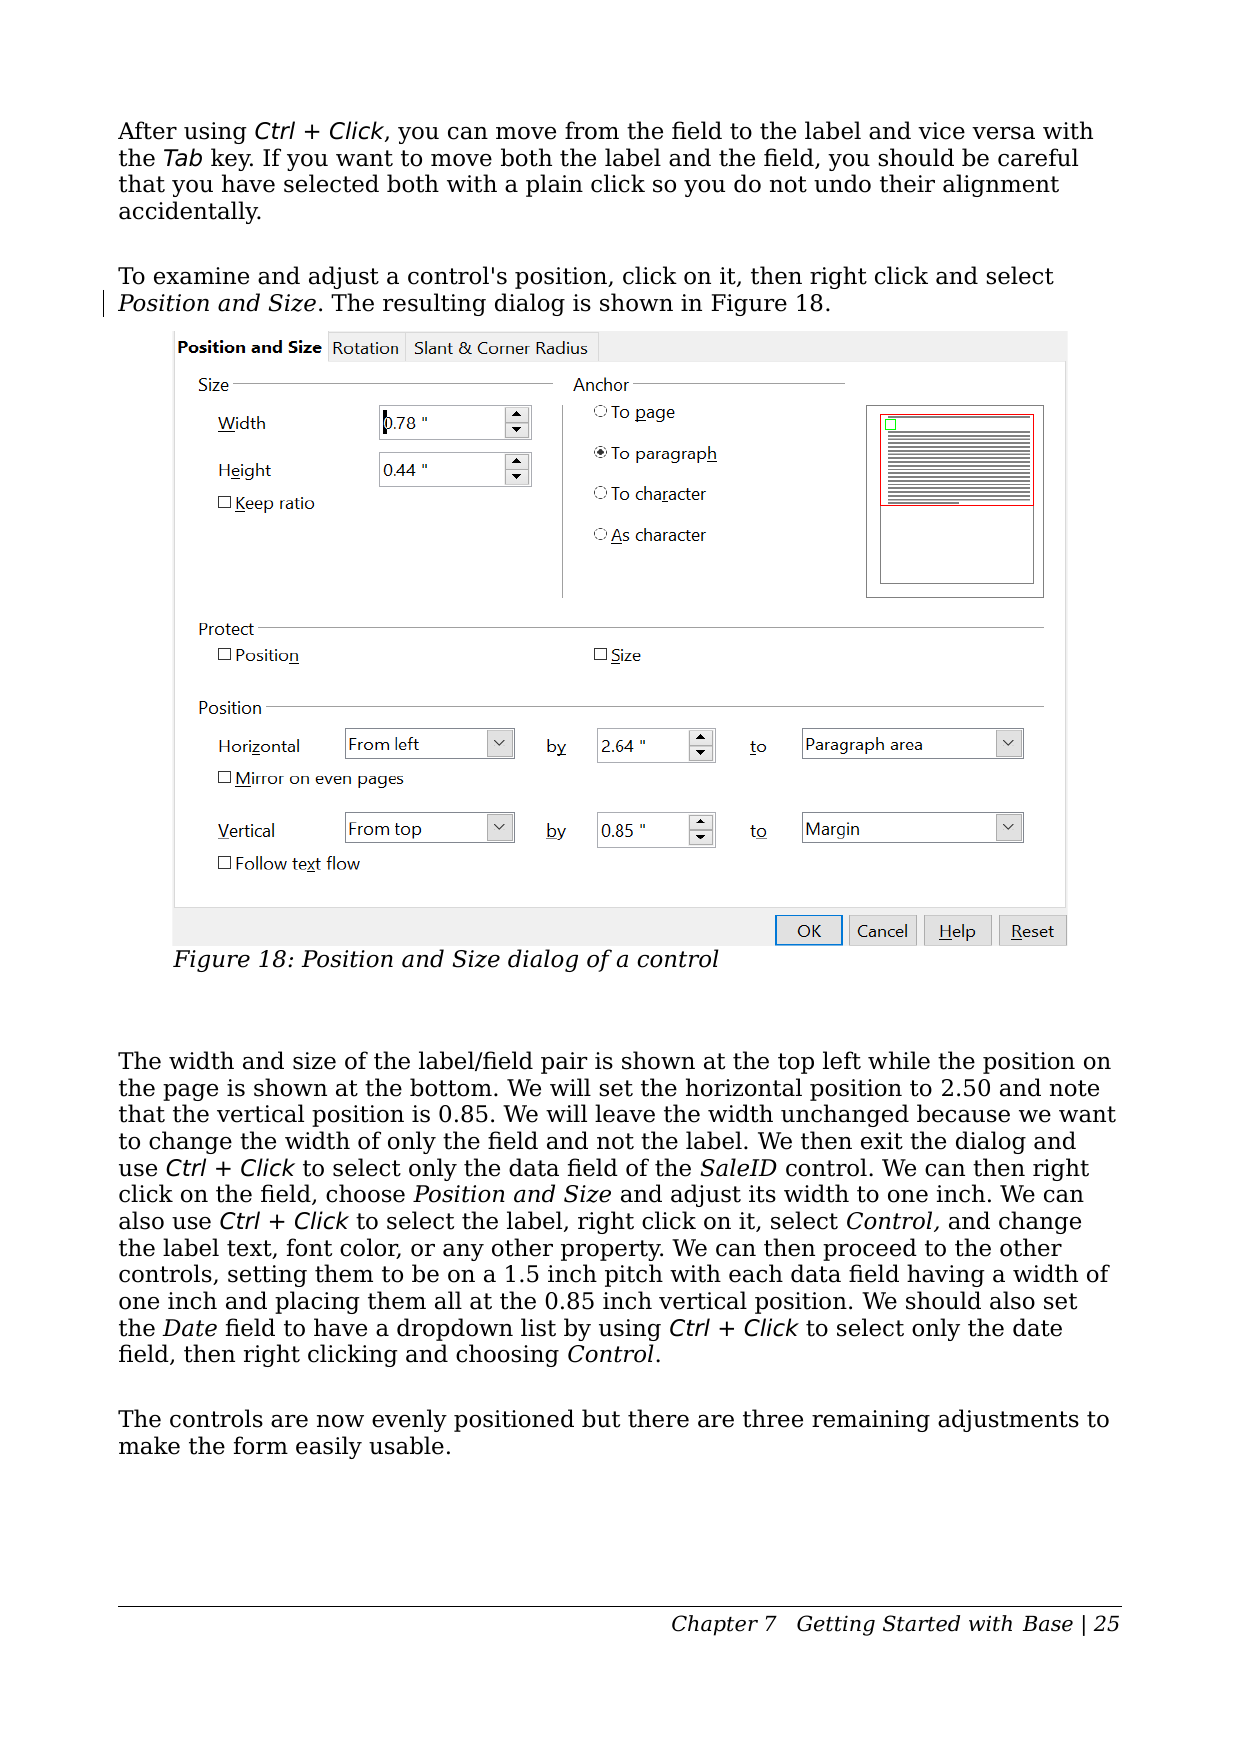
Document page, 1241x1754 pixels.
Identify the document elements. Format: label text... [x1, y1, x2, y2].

picture [172, 331, 1068, 946]
text The controls are now evenly positioned but there are three remaining adjustments to make the form easily usable. [118, 1407, 1122, 1460]
text To examine and adjust a control's position, click on it, then right click and select Position and Size. The resulting dialog is shown in Figure 18. [118, 263, 1122, 317]
text Figure 18: Position and Size dialog of a control [173, 946, 1067, 973]
text After using Ctrl + Click, you can move from the field to the label and vice versa with the Tab key. If you want to move both the label and the field, you should be careful that you have selected both with a plain click so you do not undo their alignment accidentally. [118, 118, 1122, 225]
text The width and size of the label/field pair is shown at the top left while the position on the page is shown at the bottom. We will set the horizontal position to 2.50 and note that the vertical position is 0.85. We will leave the width unchanged because we want to change the width of only the field and not the label. We then exit the dialog and use Ctrl + Click to select only the data field of the SaleID control. We can then right click on the field, choose Position and Size and adjust its width to one inch. We can also use Ctrl + Click to select the label, right click on it, select Control, and change the label text, font color, or any other property. We can then proceed to the other controls, setting them to be on a 1.5 inch pitch with each data field having a width of one inch and placing them all at the 0.85 inch vertical position. We should also set the Date field to have a dropdown list by using Ctrl + Click to select only the date field, then right clicking and choosing Control. [118, 1048, 1122, 1368]
